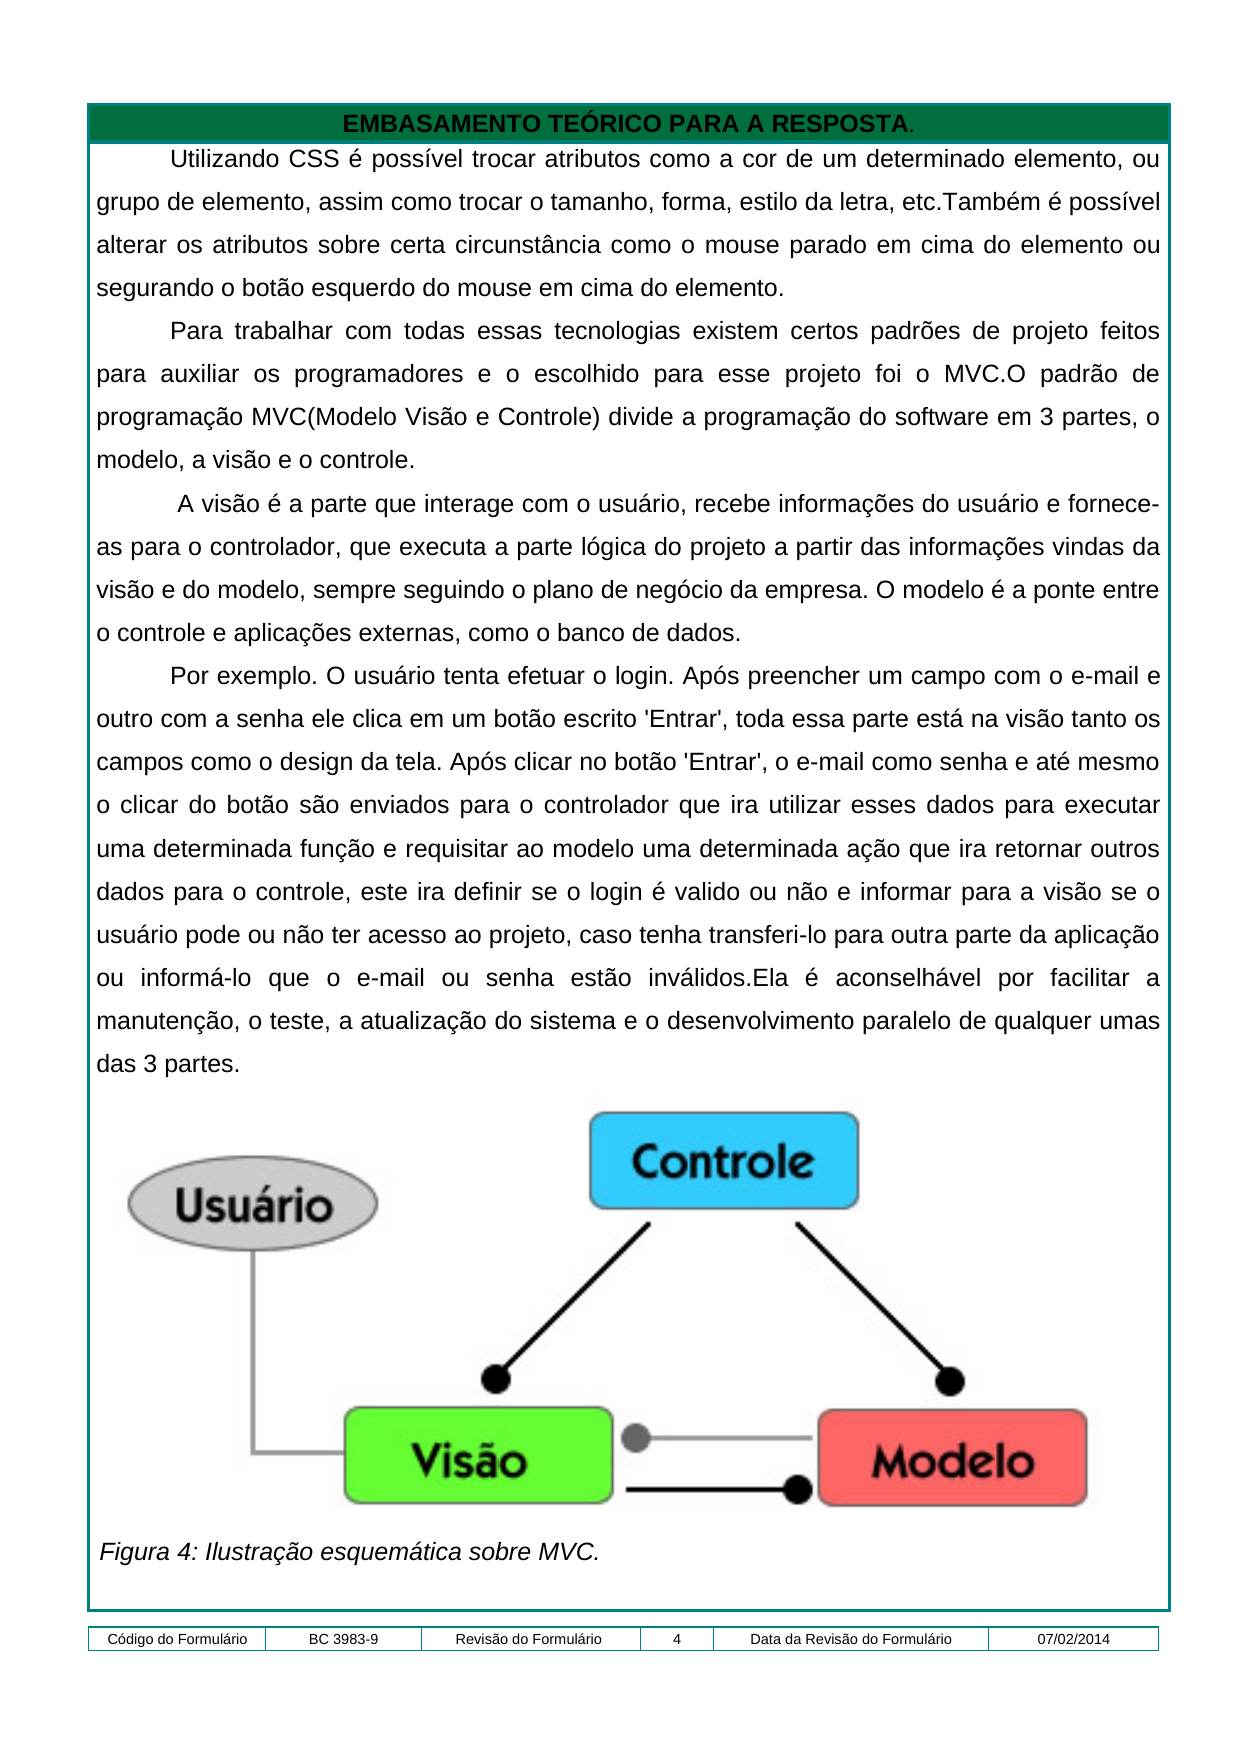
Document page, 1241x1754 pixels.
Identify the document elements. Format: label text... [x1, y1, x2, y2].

table_cell O projeto será realizado em prol da Fundação Ecológica e Zoobotânica de Brusque-SC, também conhecida como Parque Ecológico, Zoobotânico Padre Raulino Reitz ou apenas como Zoobotânico, foi inaugurado no dia 19 de setembro de 1992. No início a fundação contava apenas com 39 recintos, em sua maior parte aves, e com uma área de 120Km² em meio a mata nativa. Em 2009 a fundação obteve uma autorização para poder manejar 64 espécies diferentes de animais. Atualmente expõe 150 animais de 64 espécies entre répteis, aves e mamíferos, nativos da região, assim como espécies exóticas. Anualmente a fundação atende em média 40.000 alunos da região, gerando educação informal, visando a consciência ambiental. Fonte:http://www.radiocidadeam.com.br/noticias/novidades-no-zoobotanico-em-setembro.html, Acesso em: 27/03/2014 Mesmo com essa magnitude, a fundação não possui nenhum tipo de software(programa de computador) para auxiliar em seu plano de manejo, e essa foi a motivação para o desenvolvimento do projeto. O primeiro passo que deve ser dado em um projeto de software é a elicitação, pois, como diz Aramos,2009 “Cabe à elicitação a tarefa de identificar os fatos que compõem os requisitos do Sistema, de forma a prover o mais correto e mais completo entendimento do que é demandado daquele software”.Ou seja,é o pontapé inicial.A partir da fase de elicitação é que será definido o que terá que ser desenvolvido para suprir as necessidades do cliente, sem ela é muito difícil produzir um software que atenda as necessidades do cliente.Existem várias técnicas de fazer a elicitação de um projeto, tais como: Entrevista, Leitura de documentos, questionários, análise de protocolos, entre outras. A técnica escolhida para extrair dados do cliente, ou seja, do parque Zoobotânico foi a pesquisa de campo.Nessa técnica o analista vai até o local onde será implantado o software a fim de entender como funciona o negócio, identificando os problemas existentes. Para auxiliar na análise de requisitos foram utilizados dois diagramas da UML, o diagrama de caso de uso e o diagrama de classe.UML significa Unified Modeling Language ou linguagem de modelagem unificada.Ou seja, tem como objetivo estabelecer um linguagem padrão(unificada) de modelagem de dados para que qualquer desenvolvedor, seja ele de qualquer linguagem, consiga visualizar e interpretar qualquer diagrama UML e assim entender o projeto. A modelagem de dados feita pelos diagramas UML é essencial para se fazer uma elicitação de qualidade e garantir o entendimento de todos os participantes do projeto, como afirma Rosa, 2014: “Modelagem de software é a atividade de construir modelos que expliquem as características ou o comportamento de um software ou de um sistema de software. Na construção do software os modelos podem ser usados na identificação das características e funcionalidades que o software deverá prover (análise de requisitos), e no planejamento de sua construção. Frequentemente a modelagem de software usa algum tipo de notação gráfica e são apoiados pelo uso de ferramentas”. Os diagramas UML são recursos muito utilizados em processos de desenvolvimento de software tradicionais, como o RUP(Rational Unified Process).O primeiro utilizado no projeto do Zoobotânico foi o diagrama de caso de uso.Esse diagrama descreve as funcionalidades de um programa narrando o que cada ator (usuário do sistema) poderá fazer no programa.Os atores são representados por bonecos e os casos de uso por elipses. A seguir está o diagrama de casos de uso que resume basicamente o funcionamento do software.Existirão três tipos de usuários com diferentes permissões: o Administrador, o veterinário e o Técnico.Conforme ilustrado abaixo, o administrador está no topo da hierarquia, portanto assume todas as funções dos demais usuários além de poder executar as funções restritas a ele, que no caso são voltadas ao gerenciamento dos demais usuários, recintos e exclusão de informações.O administrador será o único que poderá cadastrar e editar recintos, cadastrar e editar outros usuários como também tem a permissão de excluir um animal e uma espécie.Já o Veterinário pode fazer tudo o que um técnico(funcionário comum) pode fazer, distinguindo -se apenas pelo fato de que ele pode editar o histórico clínico de um animal.Resta ao técnico efetuar o cadastro e edição de espécies e animais, buscar(listar) animais, espécies, recintos e histórico veterinário. Fonte: Elaborado pelos autores. O segundo diagrama utilizado foi o diagrama de classes.Esse diagrama tem como principal objetivo fazer a especificação de um sistema orientado a objetos, sendo assim um dos mais utilizados na UML.Ele descreve da forma mais aproximada a estrutura do código de um programa, mostrando o conjunto de classes com seus atributos e métodos e o relacionamento entre as classes. Para entendê-lo melhor, deve-se ter uma noção de programação orientada a objetos(POO), que consiste em tentar assimilar os objetos do mundo real com o mundo digital.Na POO utiliza-se classes, que definem os atributos e métodos dos objetos.Por exemplo, existe uma classe Cachorro que possuí atributos como cor do pelo e cor dos olhos, como também métodos(ações) de latir e andar.Então cria-se um objeto com o nome de Rex e diz-se que Rex é do tipo Cachorro, a partir desse momento Rex(objeto) passa a ser uma instância da classe(Cachorro). Além disso, outras características da POO são a reutilização de código e a questão da organização dividindo o código em classes.Para auxiliar na programação orientada a objetos criou-se o seguinte diagrama de classes: Fonte: Elaborado pelos autores. Cada item esta representado por números em vermelho na imagem. Item 1- Animal: Nome da classe. Item 2- São os atributos que a classe 'Animal' ira possuir; '-' significa que é privada e não pode ser visualizado dentro da classe animal, seguido do nome do atributo e então o tipo de dado que ele receberá, podendo ser 'string' que são textos, 'char' apenas um caractere, 'DATE' uma data, 'INT' números inteiros e 'BLOB' qualquer tipo de dado. Item 3- São as funções da classe; '+' significa que a função é publica e pode ser chamada em qualquer outra parte do projeto, após isso vem o nome da função. 'Void' significa que a função não retorna valor binário, apenas executa a ação. Item 4- Relacionamento entre duas classes, no caso 'Animal' e 'Espécie'. O número um e a letra 'n' determinam que a classe 'Animal' esta ligada a uma única 'Espécie', já a classe 'Espécie' esta ligadas a tantos Animais quão necessário. Item 5- Relacionamento entre as classes 'Animal' e 'Recinto'. Um recinto pode conter vários animais, mas um animal só pode estar em um recinto. Item 6- Faz uma conexão entre as classes 'Animal' e 'infoVeterinario' com 'Observação' e 'Usuário'. Tal ligação faz com que um animal tenha ligação com apenar um 'infoVeterinario' mas com tantas observações quão o necessário, e também que cada uma dessas observações tenha apenas um usuário responsável por ela. Logo após a fase de elicitação, pode-se verificar a viabilidade do projeto e o desenvolvimento começa a ser planejado. Foi realizada uma pesquisa de campo no parque Zoobotânico a fim de identificar a real necessidade do mesmo.Dessa forma foi descoberto que a sua carência estava no plano de manejo dos animais, segundo o próprio gerente da fundação, Rodrigo De Souza. O plano de manejo é um documento que toda UC (Unidade de Conservação) deve ter, em no máximo 5 anos após a sua fundação, e deve ser elaborado os objetivos gerais pelas quais ela foi criada. Deve ser elaborado por meio de estudos de várias áreas como do meio físico, biológico e social. Ele estabelece as normas e restrições de ações e uso dos recursos naturais da UC. Muitas vezes determina o zoneamento, caracterizando cada uma de suas áreas e sua finalidade.Nesse caso, o plano de manejo será focado na área biológica, ou seja, como o animal deve ser manuseado. Outro objetivo da pesquisa de campo foi levantar os requisitos para a construção do software.Conversando com os stakeholders do projeto foi observado que, no programa será possível cadastrar um animal e guardar informações importantes para o seu controle, como nome popular, nome científico, espécie, família, origem do animal, número de identificação, necessidades especiais, recinto(jaula) em que o animal se encontra.Assim como um histórico onde será registrado o comportamento do animal, útil para o seu manejo, como por exemplo se o animal não se alimentou será registrado, para que o veterinário possa ter o controle do animal.Também poderá ser cadastrado o funcionário que utilizará o programa sendo que suas permissões dependerão da sua função, e ainda os recintos do Zoobotânico, onde dever ser cadastrados os animais que estão nele, dados da planta e a norma IN169. Quando chega a parte do desenvolvimento precisa-se decidir quais das diversas tecnologias disponíveis atualmente que serão usadas, muitas delas utilizam padrões estabelecidos pela W3C. O W3C(World Wide Web, do inglês Rede Mundial de Computadores) é uma organização mundial que conta com uma equipe em tempo integral e o publico, desenvolvedores, para desenvolverem padrões para a internet. O líder da organização é Tim Berners-Lee (inventor da internet) e Jeffrey Jaffe. Segundo o próprio W3C: “O W3C desenvolve especificações técnicas e orientações através de um processo projetado para maximizar a consenso sobre as recomendações, garantindo qualidades técnicas e editoriais, além de transparentemente alcançar apoio da comunidade de desenvolvedores, do consórcio e do público em geral. “ Na construção do Software é preciso se comunicar com o computador dando utilidade a todos esses dados, para isso é necessário utilizar uma linguagem de programação, que nada mais é um conjunto de código que o computador interpreta e executa uma determinada ação, ou seja,é a forma de interagir com o computador, e assim como na vida real, exitem vários idiomas, cada um com suas próprias características, entretanto todos possuem o mesmo objetivo, a comunicação. Dentre as linguagens de programação que serão utilizadas estão: HTML PHP Javascript CSS HTML5 HTML5(Hypertext Markup Language 5, do inglês linguagem de marcação de hipertexto 5) é a quinta verão da linguagem HTML O grupo W3C define 3 pilares para a internet, um deles é uma linguagem de hipertexto para facilitar a navegação entre fonte de informação, atualmente o HTML5 é essa linguagem. Os hipertextos são um conjunto de arquivos interligados entre si formando uma grande rede de informação. Diferente de um texto normal, como de um livro, em que os assuntos ficam interligados seguidamente, no hipertexto os assuntos são conectados de forma imprecisa, dessa forma a troca de dados fica mais dinâmica. PHP e APACHE PHP(Hypertext Preprocessor do inglês, hipertexto preprocessado) criado por Rasmus Lerdorf em 1995, é uma linguagem script executada por um servidor. Diferente do JavaScript o PHP é utilizado geralmente para programação ao lado do servidor. Além disso o PHP pode ser trabalhado tanto em programação orientada a objeto, como em programação estrutural ou até mesmo em uma mistura dos dois. E não está limitado apenas a gerar apenas HTML, com o PHP também é possível gerar imagens, PDF e animações em Flash. Sua principal vantagem está na enorme lista de banco de dados com o qual o PHP tem suporte, como por exemplo MySQL, SQLite, Oracle, etc. O servidor utilizado será o APACHE, que é de longe o servidor mais utilizado no mundo, diversas pesquisas já compravam isso, como a feita em 2009 pela Netcraft, segundo ela mais de 65% de todos os sites rodavam no servidor APACHE. O APACHE após receber um código em PHP executa um interpretador de PHP que processará todas as informações, como acesso ao banco de dados ou a outros arquivos e então retornar o código em HTML correspondente para apresentar a página descrita em PHP para o APACHE que então ira enviar para o navegador o código HTML pronto para então o navegador poder executá-lo em gerar a página. Para utilizar o APACHE será instalado o XAMPP, rodando em sistema Windows, ou LAMP rodando em sistema Linux, com os principais servidores de código aberto do mercado, como o APACHE para PHP e MySQL para banco de dados. Sua interfase é muito simples, porém pratica e rápida e sem necessidade de se instalar, apenas deve ser descompactado e está pronto para ser usado. JavaScript JavaScrip é uma linguagem dinâmica e orientada a objeto criado por Brendan Eich em 1995 como uma linguagem script client-side(do inglês, script ao lado do cliente). As linguagens script tem como finalidade de ser executada no interior de programas ou outra linguagem. No caso do JavaScript é o navegador responsável por executá-lo realizando interações com o usuário, podendo trocar a cor de certos campos, ou até mesmo realizar certa função do software, após certa ação do usuário. Pode ser escrito junto ao HTML diferenciando por meio das tags “<script>” para iniciar o código em JavaScript e “<\script>” para finalizá-lo. CSS A parte visual do software será desenvolvida em CSS(Cascading Style Sheets, em do inglês Folha de estilo em cascata) uma linguagem que facilita o desenvolvedor gráfico da aplicação por permitir ser escrita tanto em um arquivo a parte dos demais e ser apenas referenciado neles, como pode ser escrito no início de cada arquivo e cada um com um CSS diferente, ainda pode ser feito sempre que criar um elemento na página, ou então utilizando todas as 3 formas. Segundo Pedro Rogério(2007) para futuras manutenções e projetos em camadas é aconselhável que o CSS seja utilizado apenas em arquivos externos. Utilizando CSS é possível trocar atributos como a cor de um determinado elemento, ou grupo de elemento, assim como trocar o tamanho, forma, estilo da letra, etc.Também é possível alterar os atributos sobre certa circunstância como o mouse parado em cima do elemento ou segurando o botão esquerdo do mouse em cima do elemento. Para trabalhar com todas essas tecnologias existem certos padrões de projeto feitos para auxiliar os programadores e o escolhido para esse projeto foi o MVC.O padrão de programação MVC(Modelo Visão e Controle) divide a programação do software em 3 partes, o modelo, a visão e o controle. A visão é a parte que interage com o usuário, recebe informações do usuário e fornece-as para o controlador, que executa a parte lógica do projeto a partir das informações vindas da visão e do modelo, sempre seguindo o plano de negócio da empresa. O modelo é a ponte entre o controle e aplicações externas, como o banco de dados. Por exemplo. O usuário tenta efetuar o login. Após preencher um campo com o e-mail e outro com a senha ele clica em um botão escrito 'Entrar', toda essa parte está na visão tanto os campos como o design da tela. Após clicar no botão 'Entrar', o e-mail como senha e até mesmo o clicar do botão são enviados para o controlador que ira utilizar esses dados para executar uma determinada função e requisitar ao modelo uma determinada ação que ira retornar outros dados para o controle, este ira definir se o login é valido ou não e informar para a visão se o usuário pode ou não ter acesso ao projeto, caso tenha transferi-lo para outra parte da aplicação ou informá-lo que o e-mail ou senha estão inválidos.Ela é aconselhável por facilitar a manutenção, o teste, a atualização do sistema e o desenvolvimento paralelo de qualquer umas das 3 partes. Porém, se os programadores tivessem que construir tudo do zero o trabalho não renderia nada, é por isso que um dos principais focos da programação orientada a objeto é o reúso de códigos.Portanto, são utilizadas diversas Frameworks para poupar a reprogramação de coisas simples e que se repetem com facilidade entre os projetos.As frameworks são códigos já feitos para solucionar um grupo de requisitos de diversos softwares diferentes. Mas não só resolver, as frameworks também padronizam o projeto, dizendo qual a forma apropriada para aquela situação. Como a linguagem de programação escolhida foi o PHP e foi decidido trabalhar com MVC, um framework que se encaixa perfeitamente no projeto é o Codeigniter pois ele é feito especialmente para desenvolvimento em PHP e oferece uma ótima contribuição para se trabalhar no padrão MVC. O Codeigniter tem como objetivo possibilitar que o programador produza mais rapidamente e possa focar na parte criativa do projeto, uma vez que seja necessário um número menor de linhas para realizar certas tarefas pelo motivo de que o framework já pré codifique determinadas funções comuns entre vários softwares.Esse framework agrupa um conjunto de bibliotecas para tarefas comuns necessárias e padroniza uma estrutura lógica para acesso a estas bibliotecas. Segundo Teixeira, 2013, o Codeigniter é “Considerado um toolkit, ou seja, uma caixa de ferramentas cujo objetivo é nos permitir desenvolver aplicações muito mais rápido do que poderíamos fazer sem a utilização de um framework.” Para facilitar e agilizar a programação, foi decidido utilizar uma IDE(Ambiente de desenvolvimento integrado).Como explica Santos(2014, Pg.04) “O IDE é um programa de computador, geralmente utilizado para aumentar a produtividade dos desenvolvedores de software, bem como a qualidade desses produtos. Podem auxiliar, através de ferramentas e características, na redução de erros e na aplicação de técnicas...” O IDE escolhido foi o NetBeans devido à familiaridade dos programadores com o software.O NetBeans é um IDE gratuito e de código aberto.Segundo o site do mesmo: “O NetBeans IDE é um ambiente de desenvolvimento - uma ferramenta para programadores, que permite escrever, compilar, depurar e instalar programas. O IDE é completamente escrito em Java, mas pode suportar qualquer linguagem de programação. Existe também um grande número de módulos para extender as funcionalidades do IDE NetBeans. O NetBeans IDE é um produto livre, sem restrições à sua forma de utilização. ” O principal motivo para utilizar o Netbeans para o projeto está na constante atualização de seu sistema e pela padronização oferecida, como comentado no site do mesmo: “Com seu Editor Java em constante aprimoramento, muitas funcionalidades avançadas e uma extensa linha de ferramentas, modelos e exemplos, o NetBeans IDE define o padrão de desenvolvimento com suas tecnologias inovadoras. ” Ainda pelo site do NetBeans é possível ter uma noção melhor da real utilização prática desse IDE e da possibilidade de adaptá-lo: “Um IDE é muito mais que um editor de texto. O Editor do NetBeans recua linhas, associa palavras e colchetes e realça códigos-fonte sintática e semanticamente. Ele também fornece modelos de código, dicas de codificação e ferramentas de refatoração. O editor suporta várias linguagens, incluindo Java, C/C++, XML, HTML, PHP, Groovy, Javadoc, JavaScript e JSP. Como o editor é extensível, você pode adicionar suporte para muitas outras linguagens. ” Além de tudo já citado acima, o NetBeans ainda ajuda na organização do código fonte, de forma que para futuras alterações no código figuem mais simples e rápidas. Bem, como o software funciona basicamente como um repositório de dados sobre os animais, a informação será armazenada em um banco de dados.Segundo Marcelo Abib Cardoso,2009, “Banco de dados é um sistema de armazenamento de dados, ou seja, um conjunto de registros que tem como objetivo organizar e guardar as informações.” O Banco de dados que será utilizado no projeto é o SGBD(sistema de gerenciamento de banco de dados)MySQL, que se intitula o banco de dados de código aberto mais popular do mundo. O My SQL foi criado na Suécia por suecos e um finlandês: David Axmark, Allan Larsson e Michael Montty Widenus, mais tarde foi comprado pela empresa de tecnologia e informática Oracle, sua atual proprietária.Ele utiliza a linguagem SQL(Structure Query Language – Linguagem de Consulta Estruturada).É o banco de dados mais utilizado do mundo, segundo o site do mesmo, utilizado até mesmo pela NASA(National Aeronautics and Space Administration- Administração Nacional da Aeronáutica e do Espaço),Google, Facebook, Banco Bradesco e muitos outros. Para auxiliar na utilização do My SQL será usado o programa My SQL Workbench, uma ferramenta gráfica que permite a visualização, criação e gerenciamento de bancos de dados em forma de tabelas, ou em apenas códigos escritos, caso o desenvolvedor preferir. O My SQL Workbench é o sucessor de DBDesigner 4 e é feito especialmente para trabalhar com o banco de dados My SQL, ambos foram desenvolvidos pela mesma empresa. A definição mais comum para CRUD é: Termo para designar as quatro operações básicas de banco de dados, Creat, Read, Update e Delete, do inglês respectivamente, criar, ler, editar e deletar. Na matemática não é possível calcular algo sem usar pelo menos umas das quatro operações básicas, nos bancos de dados não é diferente, sem o CRUD não é possível fazer nada. A matemática não existe sem suas quatro operações, os bancos de dados também não. O texto a seguir são os códigos gerados pelo MySQL Workbench a partir das tabelas desenvolvidas em cima das pesquisas realizadas no Parque Zoobotânico de Brusque. Nesses códigos é possível ver a utilização de quase todas as operações do CRUD, que no MySQL são escritas, respectivamente, como 'INSERT', 'SELECT', 'UPTADE' e 'DELETE'. -- ----------------------------------------------------- -- Table `mydb`.`Animal` -- ----------------------------------------------------- Apenas anuncia o inicio do código para crianção da tabela 'Animal' DROP TABLE IF EXISTS `mydb`.`Animal` ; Caso já exista uma tabela com o nome 'Animal' no banco 'mydb'esse código ira apaga-la. CREATE TABLE IF NOT EXISTS `mydb`.`Animal` ( Cria uma tabela com o nome 'Animal', no banco 'mydb', com os seguintes campos... `idAnimal` INT NOT NULL COMMENT 'Tabela para cadastrar os animais do Zoo.\nNesse campo é salvo o Numero dele no Zoo.' , Campo 'idAnimal' que é um INT, ou seja, um número inteiro, NOT NULL, que não pode ser deixado em branco. Possui uma descrição para explicar sua utilidade: “Tabela para cadastrar os animais do Zoo. Nesse campo é salvo o número dele no Zoo.” A vírgula diz que logo em seguida vira outro campo da tabela. `Obs` TEXT NULL COMMENT 'Descreve as necessidades especiais do animal' , Obs do tipo TEXT, ou seja um texto, NULL, que pode ser deixado em branco. Descrição: “Descreve as necessidades especiais do animal”. `procedencia` VARCHAR(45) NOT NULL COMMENT 'Descreve de onde o animal veio' , 'procedencia' do tipo VARCHAR(45), um texto com no máximo 45 caracteres, que não pode ser deixado em branco. Descrição: “Descreve de onde o animal veio”. `entrada` DATE NULL COMMENT 'Data em que o animal entrou no Zoo' , 'entrada' do tipo DATE, uma data, que pode ser deixado em branco. Descrição: “Data em que o animal entrou no Zoo”. `idvet` INT NULL COMMENT 'ID da ficha veterinaria' , 'idvet' um numero inteiro que pode ser deixado em branco. Descrição: “ID da ficha veterinária”. `Sexo` CHAR NULL COMMENT 'Sexo do animal\nAlgumas vezes nao se sabe o sexo do animal,nesse caso o valor é NULL' , 'Sexo' do tipo CHAR, apenas um caractere, que pode ser deixado em branco. Descrição: “Sexo do animal Algumas vezes não se sabe o sexo do animal, nesse caso o valor é NULL”. `desfecho` VARCHAR(45) NULL COMMENT 'Descreve como o animal saio do Zoo' , 'desfecho' um texto com no máximo 45 caracteres que pode ser deixado em branco. Descrição: “Descreve como o animal saio do Zoo”. `desfechoData` DATE NULL COMMENT 'Data que o animal saio do Zoo' , 'DesfechoData' uma data que pode ser deixada em branco. Descrição: “Data que o animal saio do Zoo”. `idEspecie` INT NOT NULL COMMENT 'ID da especie do animal' , 'idEspecie' um inteiro que não pode ser deixado em branco. Descrição: “ID da espécie do animal”. `imagem` BLOB NULL COMMENT 'Foto do animal' , 'imagem' do tipo BLOB, um campo que pode receber qualquer tipo de dado, que pode ser deixado em branco. Descrição: “Foto do animal”. `marcacao` VARCHAR(100) NOT NULL COMMENT 'Numero do animal do IBAMA' , 'marcaco' é um texto com no máximo 100 caracteres e que não pode ser deixado em branco. Descrição: “Número do animal do IBAMA”. `Apelido` VARCHAR(45) NULL COMMENT 'Como os funcionarios chamam o animal' , 'Apelido' um texto de no máximo 45 caracteres que pode ser deixado em branco. Descrição: “Como os funcionários chamam o animal”. `idRecinto` INT NOT NULL COMMENT 'ID do recinto onde o animal se encontra' , 'idRecinto' um número inteiro que não pode ser deixado em branco. Descrição: “ID do recinto onde o animal se encontra”. PRIMARY KEY (`idAnimal`) , Essa linha diz que o campo 'idAnimal' sera a chave primaria da tabela, ou seja, o campo principal que não poderá ser igual entre os animais registrados nela. Também será ela a chave de ligação caso outra tabela precise acessar algum outro dado do animal. INDEX `fk_Animal_especie1_idx` (`idEspecie` ASC) , Transforma o campo 'idEspecie' em uma chave estrangeira, ou seja, uma conexão com outra tabela. INDEX `fk_Animal_Recinto1_idx` (`idRecinto` ASC) , Transforma o campo 'idRecinto' em uma chave estrangeira'. UNIQUE INDEX `marcacao_UNIQUE` (`marcacao` ASC) , Determina que o campo 'marcacao' sera único, e assim como a chave primaria, existira apenas um animal com determinado número. CONSTRAINT `fk_Animal_especie1` FOREIGN KEY (`idEspecie` ) REFERENCES `mydb`.`especie` (`idEspecie` ) ON DELETE NO ACTION ON UPDATE NO ACTION, Determina a qual tabela será a conexão feita por meio do campo 'idEspecie', nesse caso a tabela será 'especie' e campo nela escolhido para fazer a conexão é de mesmo nome que o campo da tabela 'Animal'. Assim o campo de ligação entre a tabela 'Animal' e 'Especie' é 'idEspecie'. E diz que não haverá ação em caso de apagar ou alterar o dado do campo. CONSTRAINT `fk_Animal_Recinto1` FOREIGN KEY (`idRecinto` ) REFERENCES `mydb`.`Recinto` (`idRecinto` ) ON DELETE NO ACTION ON UPDATE NO ACTION) Determina que o campo 'idRecinto' sera a conexão entre as tabelas 'Animal' e 'Recinto'. Não haverá ação no caso de apagar ou alterar o dado do campo. O “)” determina o término da criação da tabela. -- ----------------------------------------------------- -- Table `mydb`.`Animal_log` -- ----------------------------------------------------- Apenas anuncia o início do código para a tabela 'Animal_log' Será uma tabela para salvar os antigos dados da tabela 'Animal' após uma alteração. Possui alguns campos a mais da tabela 'Animal': 'idAnimal_log' para diferenciar uma alteração da outra; 'tipo' para dizer o tipo de alteração que ocorreu; 'data' para determinar a data da alteração; 'idUsuario' para saber quem fez a alteração. DROP TABLE IF EXISTS `mydb`.`Animal_log` ; CREATE TABLE IF NOT EXISTS `mydb`.`Animal_log` ( `idAnimal_log` INT NOT NULL AUTO_INCREMENT COMMENT 'Tabela para controlar o historico de alterações na tabela \'Animal\'\n' , `Obs` TEXT NULL , `procedencia` VARCHAR(45) NOT NULL , `entrada` DATE NULL , `idvet` INT NULL , `Sexo` CHAR NULL , `desfecho` VARCHAR(45) NULL , `desfechoData` DATE NULL , `idEspecie` INT NOT NULL , `imagem` BLOB NULL , `marcacao` VARCHAR(100) NOT NULL , `Apelido` VARCHAR(45) NULL , `idRecinto` INT NOT NULL , `tipo` VARCHAR(45) NOT NULL COMMENT 'Tipo de ação que a tabela animal sofreu' , `data` DATETIME NOT NULL COMMENT 'Data da alteração' , `idAnimal` INT NULL COMMENT 'ID do animal que sofreu a ação' , `idUsuario` INT NULL COMMENT 'ID do usuario que fez a ação' , PRIMARY KEY (`idAnimal_log`) , INDEX `fk_Animal_especie1_idx` (`idEspecie` ASC) , INDEX `fk_Animal_Recinto1_idx` (`idRecinto` ASC) , INDEX `fk_Animal_log_Animal1` (`idAnimal` ASC) , INDEX `fk_Animal_log_usuario1` (`idUsuario` ASC) , UNIQUE INDEX `marcacao_UNIQUE` (`marcacao` ASC) , CONSTRAINT `fk_Animal_especie10` FOREIGN KEY (`idEspecie` ) REFERENCES `mydb`.`especie` (`idEspecie` ) ON DELETE NO ACTION ON UPDATE NO ACTION, CONSTRAINT `fk_Animal_Recinto10` FOREIGN KEY (`idRecinto` ) REFERENCES `mydb`.`Recinto` (`idRecinto` ) ON DELETE NO ACTION ON UPDATE NO ACTION, CONSTRAINT `fk_Animal_log_Animal1` FOREIGN KEY (`idAnimal` ) REFERENCES `mydb`.`Animal` (`idAnimal` ) ON DELETE NO ACTION ON UPDATE NO ACTION, CONSTRAINT `fk_Animal_log_usuario1` FOREIGN KEY (`idUsuario` ) REFERENCES `mydb`.`usuario` (`idUsuario` ) ON DELETE NO ACTION ON UPDATE NO ACTION) ENGINE = InnoDB; ##triggers do animal Apenas anuncia o início do código para as triggers, ações que ocorrerão após outra ação ser requerida, referente ao animal. create trigger inserir_animal before insert on animal for each row begin Cria uma trigger com o nome 'inserir_animal' que tera ações antes de inserir dados na datela 'Animal'.As ações serão as seguintes: insert into animal_log values Inserir na tabela 'animal_log' os valores: (null,new.obs,new.procedencia, new.entrada,new.idvet,new.sexo,new.desfecho, new.desfechodata,new.idespecie, new.imagem,new.marcacao, new.apelido,new.idrecinto, Preencher automaticamente o campo 'idAnimal_log'.Já os dados comuns entre os as 2 tabelas serão salvos na tabela 'Animal_log' antes de serem salvos na tabela 'Animal'. 'INSERT',now(),id,new.idAnimal); Os campos 'tipo','data', 'idUsuario' e 'idAnimal' receberão respectivamente os valores: 'INSERT', data atual, id do usuário e id do animal. Onde o id virá de uma procedurre para inserir um animal. End&& Determina o fim das ações antes da ação requerida. ##Login Anuncia o inicio do código para procedure 'login', que visa facilitar o comando para login no desenvolvimento fora do MySQL Workbench. create procedure login (in sen varchar(45), log varchar(45)) Cria uma procedure chamada 'login' que possui as variaveis 'sen'(texto de no máximo 45 caracteres para a senha) e 'log'(texto de no máximo 45 caracteres para o login ou e-mail do usuario). Begin Inicia o código que será executado por trás da procedure. select tipo,idusuario from usuario where senha=md5(sen) and login=log; Seleciona o tipo e idUsuario da tabela 'usuario' onde o campo 'senha', já codificado, é igual a variável 'sen' e o campo 'login' é igual a variável 'log'. End&& Finaliza a procedure. call login (123, abc); Chama a procedure 'login' definindo os valores das variáveis 'sen' e 'login' respectivamente por '123' e 'abc'. A procedure ira procurar pelo usuário onde o campo 'senha' é 123(ambos codificados) e 'login' igual a 'abc'. [90, 144, 1168, 1609]
table_header EMBASAMENTO TEÓRICO PARA A RESPOSTA. [90, 106, 1168, 140]
picture [99, 1095, 1130, 1537]
